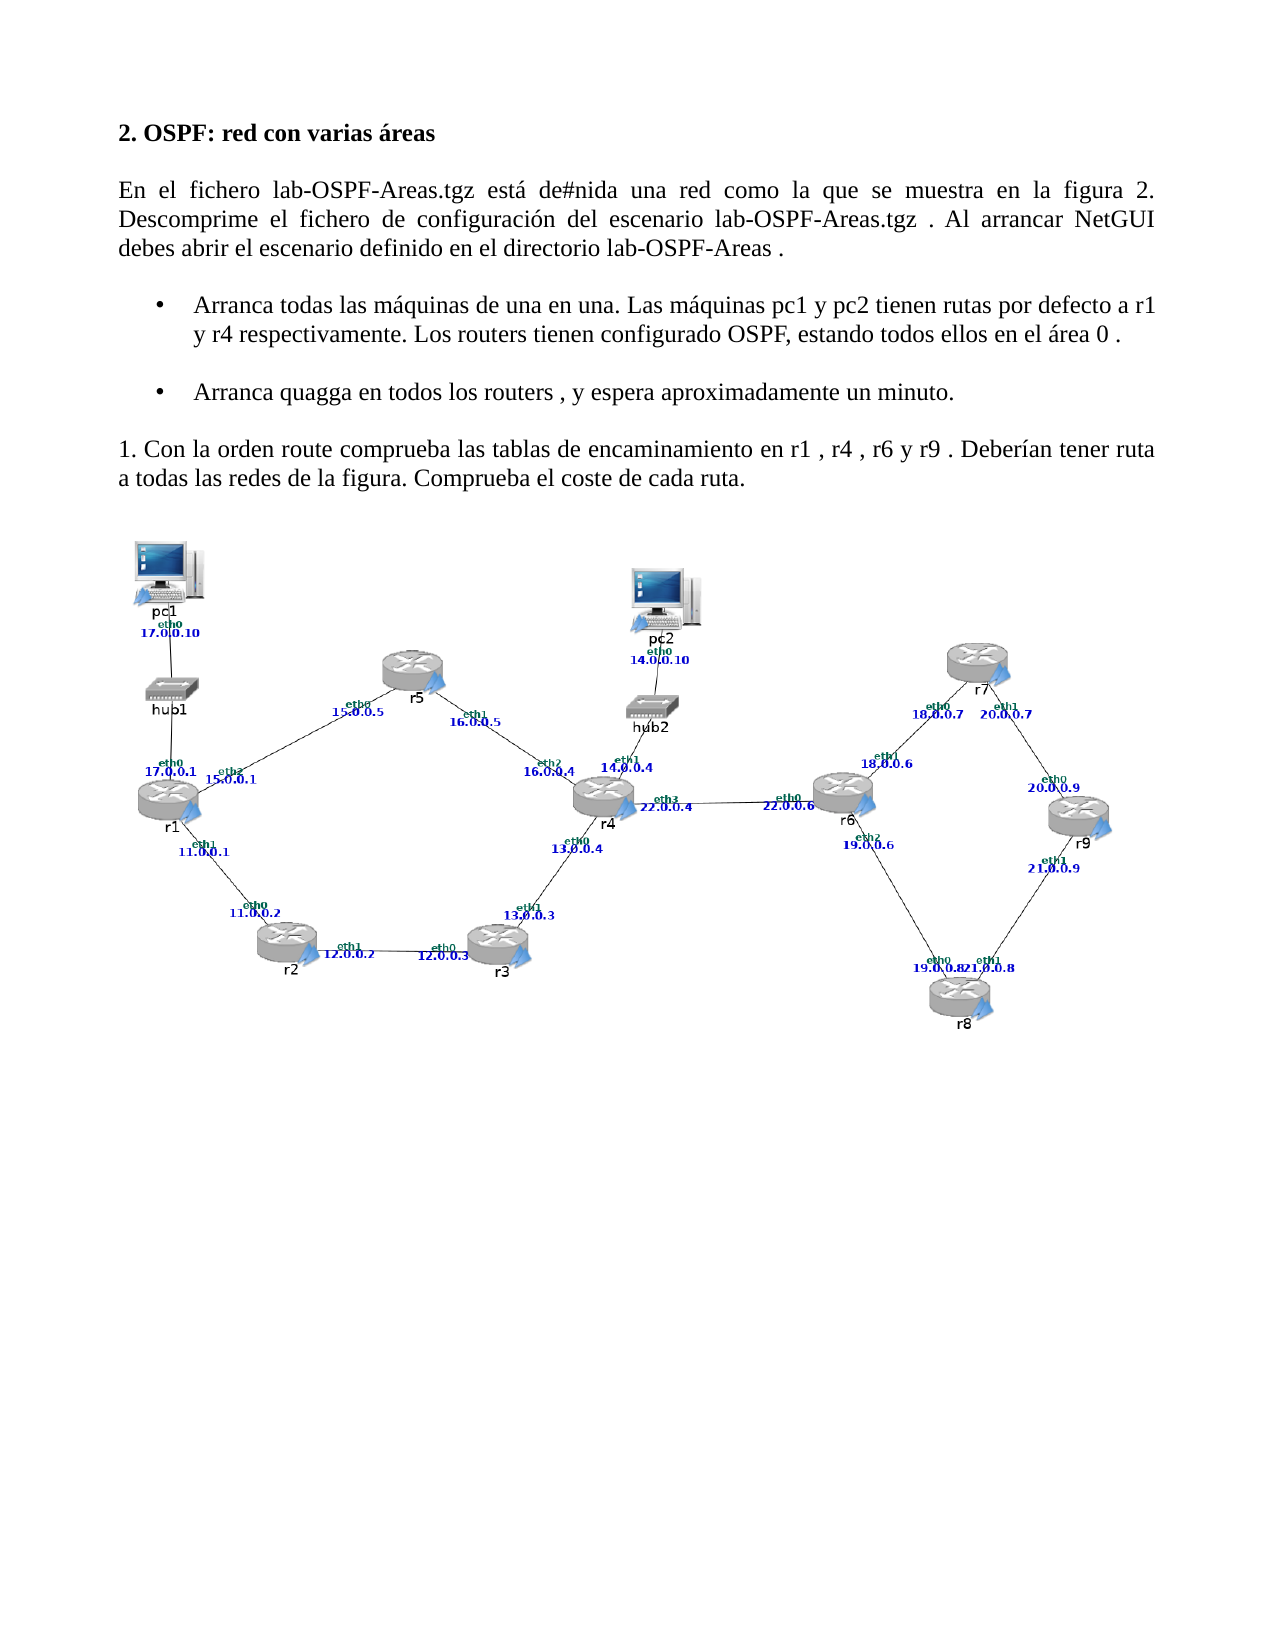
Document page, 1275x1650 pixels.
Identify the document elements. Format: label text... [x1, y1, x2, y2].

list Arranca quagga en todos los routers , y espera aproximadamente un minuto. [156, 377, 1157, 406]
text 1. Con la orden route comprueba las tablas de encaminamiento en r1 , r4 , r6 y r9 . Deberían tener ruta a todas las redes de la figura. Comprueba el coste de cada ruta. [118, 434, 1157, 492]
list Arranca todas las máquinas de una en una. Las máquinas pc1 y pc2 tienen rutas por defecto a r1 y r4 respectivamente. Los routers tienen configurado OSPF, estando todos ellos en el área 0 . [156, 291, 1157, 348]
text 2. OSPF: red con varias áreas [118, 118, 1157, 147]
text En el fichero lab-OSPF-Areas.tgz está de#nida una red como la que se muestra en la figura 2. Descomprime el fichero de configuración del escenario lab-OSPF-Areas.tgz . Al arrancar NetGUI debes abrir el escenario definido en el directorio lab-OSPF-Areas . [118, 176, 1157, 262]
picture [118, 520, 1157, 1067]
